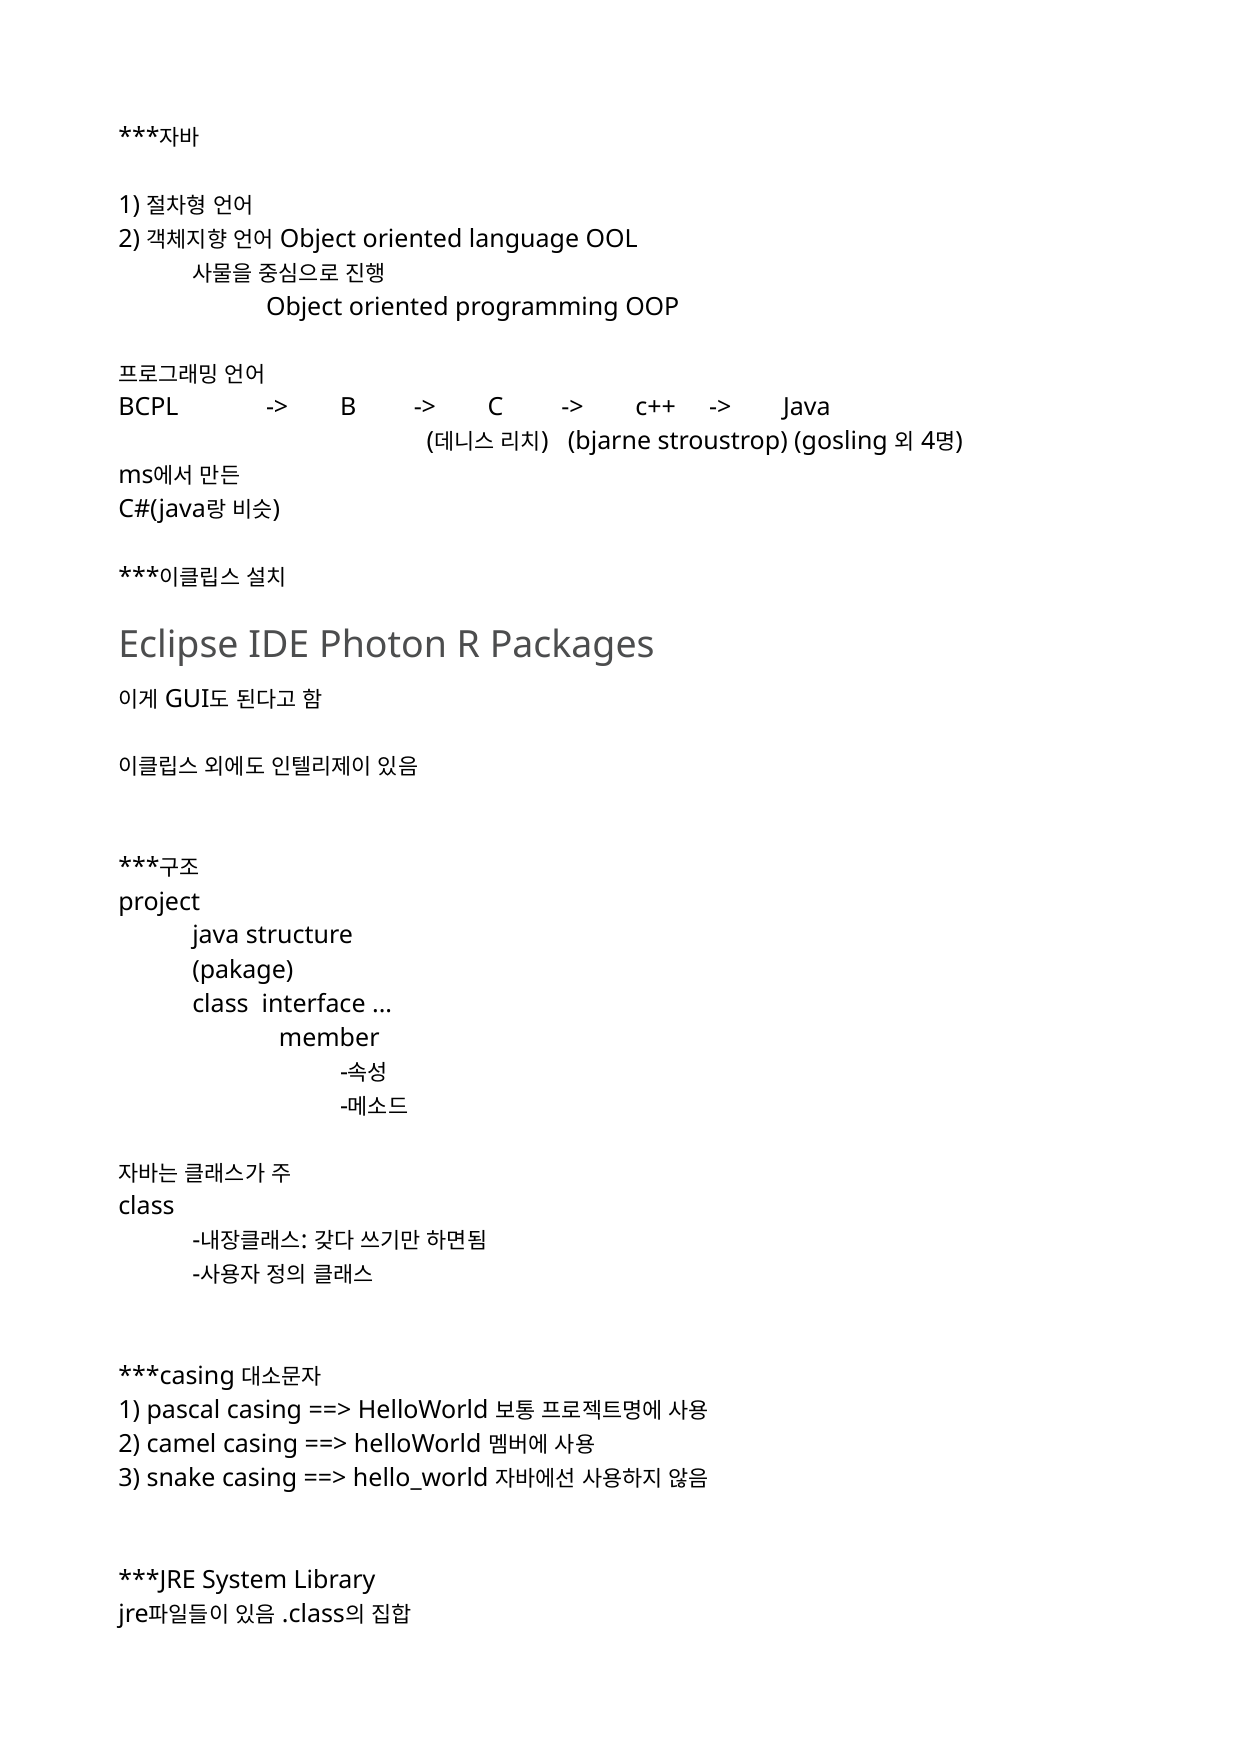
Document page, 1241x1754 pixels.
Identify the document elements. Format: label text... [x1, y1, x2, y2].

text 1) 절차형 언어 [118, 186, 1122, 220]
text 사물을 중심으로 진행 [118, 254, 1122, 288]
text 자바는 클래스가 주 [118, 1156, 1122, 1187]
text ms에서 만든 [118, 456, 1122, 490]
text 2) camel casing ==> helloWorld 멤버에 사용 [118, 1426, 1122, 1460]
text project [118, 883, 1122, 917]
text 3) snake casing ==> hello_world 자바에선 사용하지 않음 [118, 1460, 1122, 1494]
text member [118, 1019, 1122, 1053]
text -메소드 [118, 1087, 1122, 1122]
text ***자바 [118, 118, 1122, 152]
text (데니스 리치) (bjarne stroustrop) (gosling 외 4명) [118, 422, 1122, 456]
text -사용자 정의 클래스 [118, 1255, 1122, 1289]
text -내장클래스: 갖다 쓰기만 하면됨 [118, 1221, 1122, 1255]
text BCPL -> B -> C -> c++ -> Java [118, 388, 1122, 422]
text C#(java랑 비슷) [118, 490, 1122, 524]
text ***구조 [118, 849, 1122, 883]
text java structure [118, 917, 1122, 951]
text class interface ... [118, 985, 1122, 1019]
text ***JRE System Library [118, 1562, 1122, 1596]
text Object oriented programming OOP [118, 288, 1122, 322]
text jre파일들이 있음 .class의 집합 [118, 1596, 1122, 1630]
text 이게 GUI도 된다고 함 [118, 681, 1122, 715]
subtitle Eclipse IDE Photon R Packages [118, 618, 1122, 669]
text ***이클립스 설치 [118, 558, 1122, 593]
text 2) 객체지향 언어 Object oriented language OOL [118, 220, 1122, 254]
text (pakage) [118, 951, 1122, 985]
text 1) pascal casing ==> HelloWorld 보통 프로젝트명에 사용 [118, 1392, 1122, 1426]
text 이클립스 외에도 인텔리제이 있음 [118, 749, 1122, 781]
text 프로그래밍 언어 [118, 357, 1122, 388]
text class [118, 1187, 1122, 1221]
text -속성 [118, 1053, 1122, 1087]
text ***casing 대소문자 [118, 1358, 1122, 1392]
